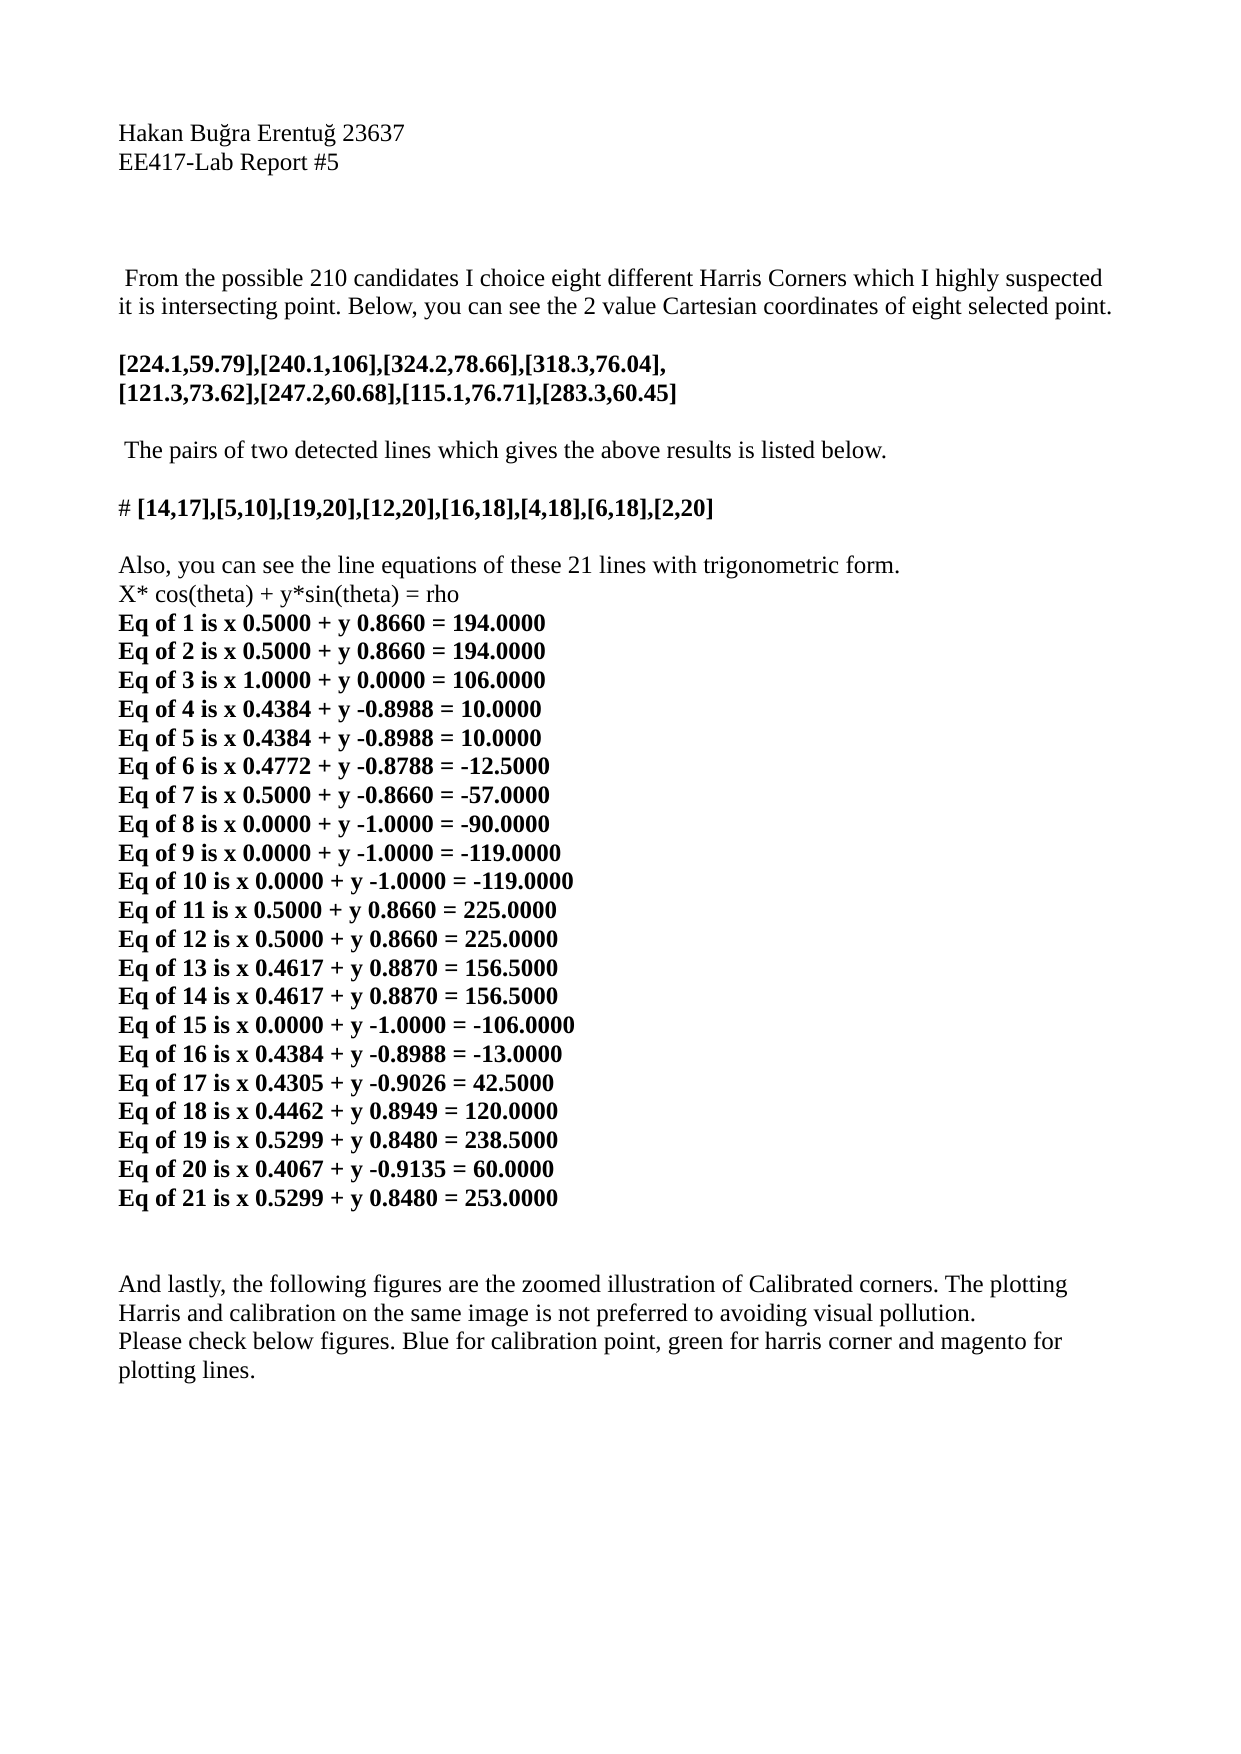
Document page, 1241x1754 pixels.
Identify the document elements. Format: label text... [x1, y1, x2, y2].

text Please check below figures. Blue for calibration point, green for harris corner and magento for plotting lines. [118, 1326, 1122, 1384]
text Also, you can see the line equations of these 21 lines with trigonometric form. [118, 550, 1122, 579]
text Eq of 18 is x 0.4462 + y 0.8949 = 120.0000 [118, 1096, 1122, 1125]
text From the possible 210 candidates I choice eight different Harris Corners which I highly suspected it is intersecting point. Below, you can see the 2 value Cartesian coordinates of eight selected point. [118, 263, 1122, 320]
text And lastly, the following figures are the zoomed illustration of Calibrated corners. The plotting Harris and calibration on the same image is not preferred to avoiding visual pollution. [118, 1269, 1122, 1326]
text Eq of 7 is x 0.5000 + y -0.8660 = -57.0000 [118, 780, 1122, 809]
text Eq of 15 is x 0.0000 + y -1.0000 = -106.0000 [118, 1010, 1122, 1039]
text Eq of 13 is x 0.4617 + y 0.8870 = 156.5000 [118, 953, 1122, 981]
text Eq of 12 is x 0.5000 + y 0.8660 = 225.0000 [118, 924, 1122, 953]
text [224.1,59.79],[240.1,106],[324.2,78.66],[318.3,76.04], [121.3,73.62],[247.2,60.68],[115.1,76.71],[283.3,60.45] [118, 349, 1122, 406]
text Eq of 11 is x 0.5000 + y 0.8660 = 225.0000 [118, 895, 1122, 924]
text Eq of 6 is x 0.4772 + y -0.8788 = -12.5000 [118, 751, 1122, 780]
text Eq of 5 is x 0.4384 + y -0.8988 = 10.0000 [118, 723, 1122, 751]
text Eq of 3 is x 1.0000 + y 0.0000 = 106.0000 [118, 665, 1122, 694]
text X* cos(theta) + y*sin(theta) = rho [118, 579, 1122, 608]
text Eq of 2 is x 0.5000 + y 0.8660 = 194.0000 [118, 636, 1122, 665]
text Eq of 10 is x 0.0000 + y -1.0000 = -119.0000 [118, 866, 1122, 895]
text Eq of 8 is x 0.0000 + y -1.0000 = -90.0000 [118, 809, 1122, 838]
text # [14,17],[5,10],[19,20],[12,20],[16,18],[4,18],[6,18],[2,20] [118, 493, 1122, 521]
text Eq of 14 is x 0.4617 + y 0.8870 = 156.5000 [118, 981, 1122, 1010]
text Eq of 17 is x 0.4305 + y -0.9026 = 42.5000 [118, 1068, 1122, 1096]
text Eq of 20 is x 0.4067 + y -0.9135 = 60.0000 [118, 1154, 1122, 1183]
text Eq of 16 is x 0.4384 + y -0.8988 = -13.0000 [118, 1039, 1122, 1068]
text Eq of 4 is x 0.4384 + y -0.8988 = 10.0000 [118, 694, 1122, 723]
text Eq of 19 is x 0.5299 + y 0.8480 = 238.5000 [118, 1125, 1122, 1154]
text Eq of 1 is x 0.5000 + y 0.8660 = 194.0000 [118, 608, 1122, 636]
text Eq of 9 is x 0.0000 + y -1.0000 = -119.0000 [118, 838, 1122, 866]
text Eq of 21 is x 0.5299 + y 0.8480 = 253.0000 [118, 1183, 1122, 1211]
text The pairs of two detected lines which gives the above results is listed below. [118, 435, 1122, 464]
